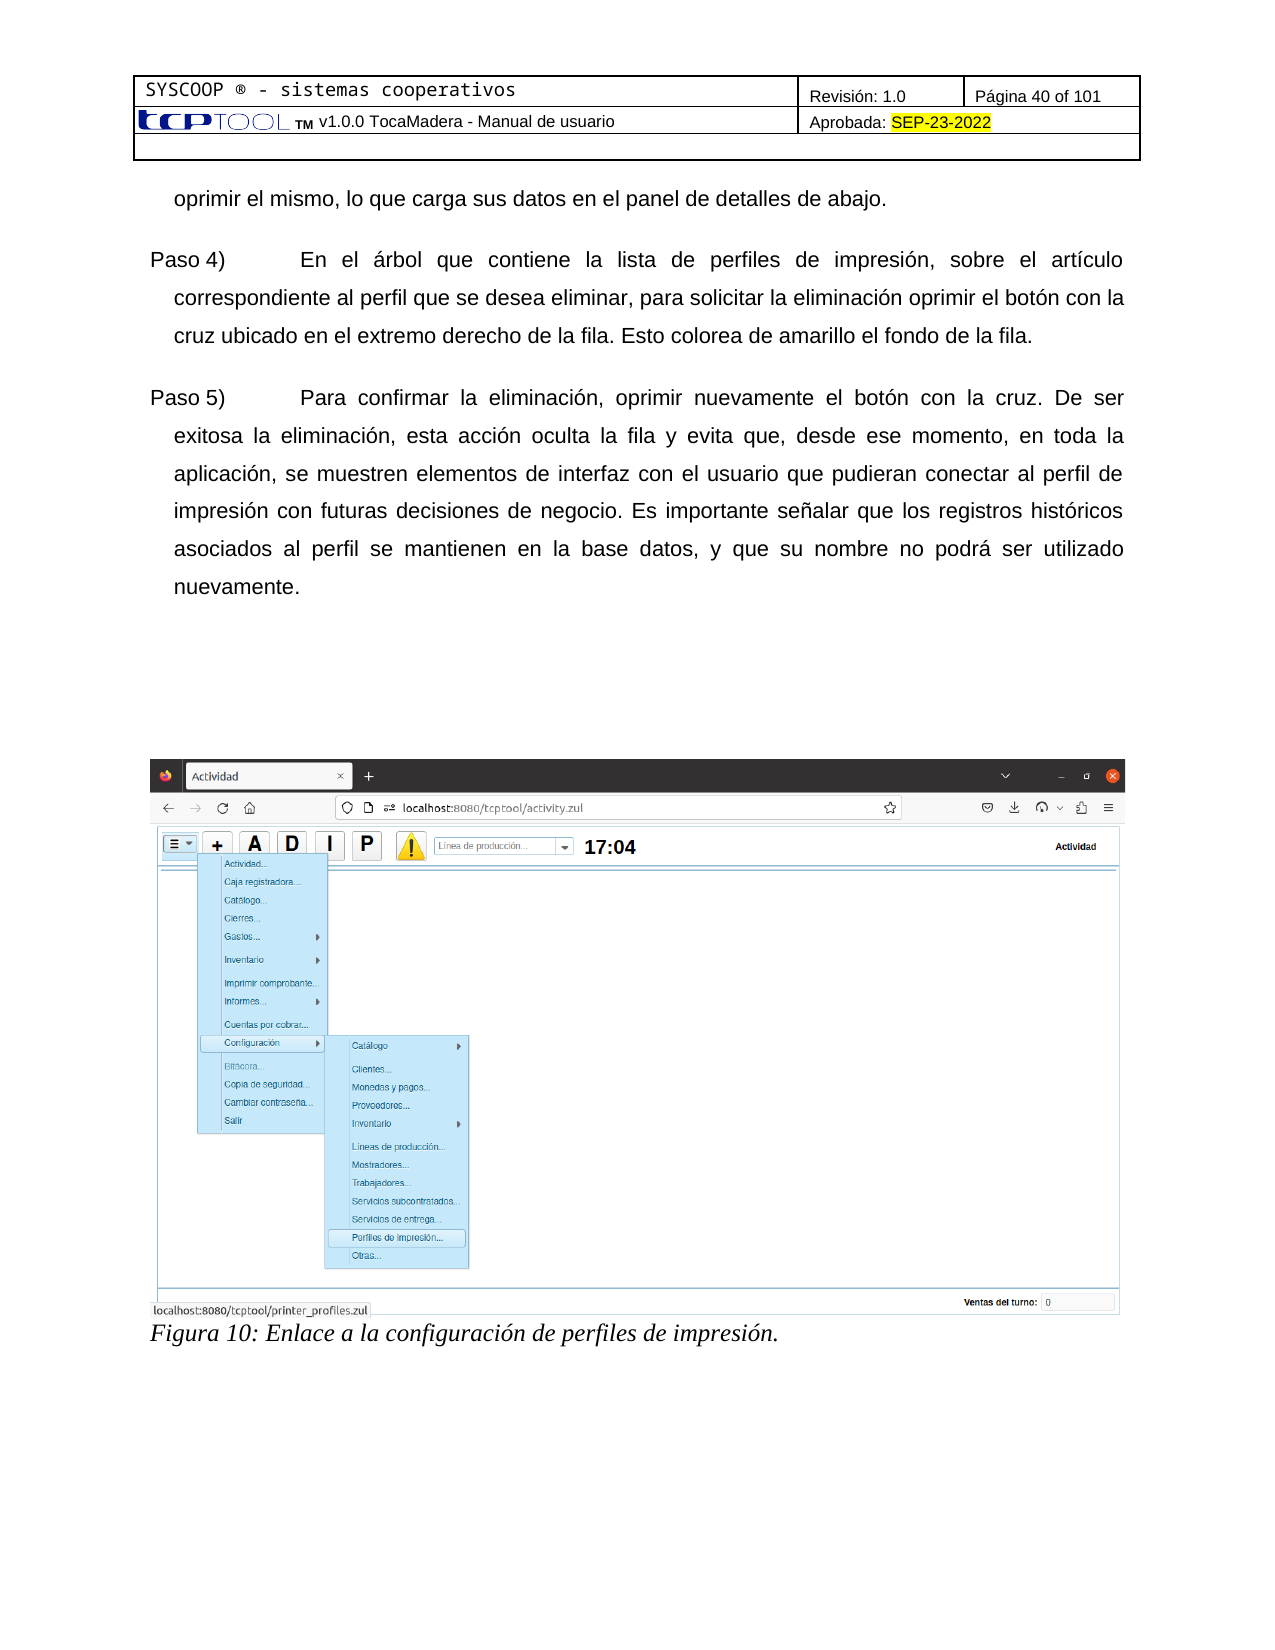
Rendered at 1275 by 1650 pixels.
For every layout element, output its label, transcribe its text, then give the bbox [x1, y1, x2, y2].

list oprimir el mismo, lo que carga sus datos en el panel de detalles de abajo. [150, 186, 1125, 211]
text Figura 10: Enlace a la configuración de perfiles de impresión. [150, 1318, 1125, 1347]
picture [138, 110, 290, 130]
list En el árbol que contiene la lista de perfiles de impresión, sobre el artículo correspondiente al perfil que se desea eliminar, para solicitar la eliminación oprimir el botón con la cruz ubicado en el extremo derecho de la fila. Esto colorea de amarillo el fondo de la fila. [150, 247, 1125, 348]
list Para confirmar la eliminación, oprimir nuevamente el botón con la cruz. De ser exitosa la eliminación, esta acción oculta la fila y evita que, desde ese momento, en toda la aplicación, se muestren elementos de interfaz con el usuario que pudieran conectar al perfil de impresión con futuras decisiones de negocio. Es importante señalar que los registros históricos asociados al perfil se mantienen en la base datos, y que su nombre no podrá ser utilizado nuevamente. [150, 385, 1125, 599]
picture [150, 759, 1125, 1318]
